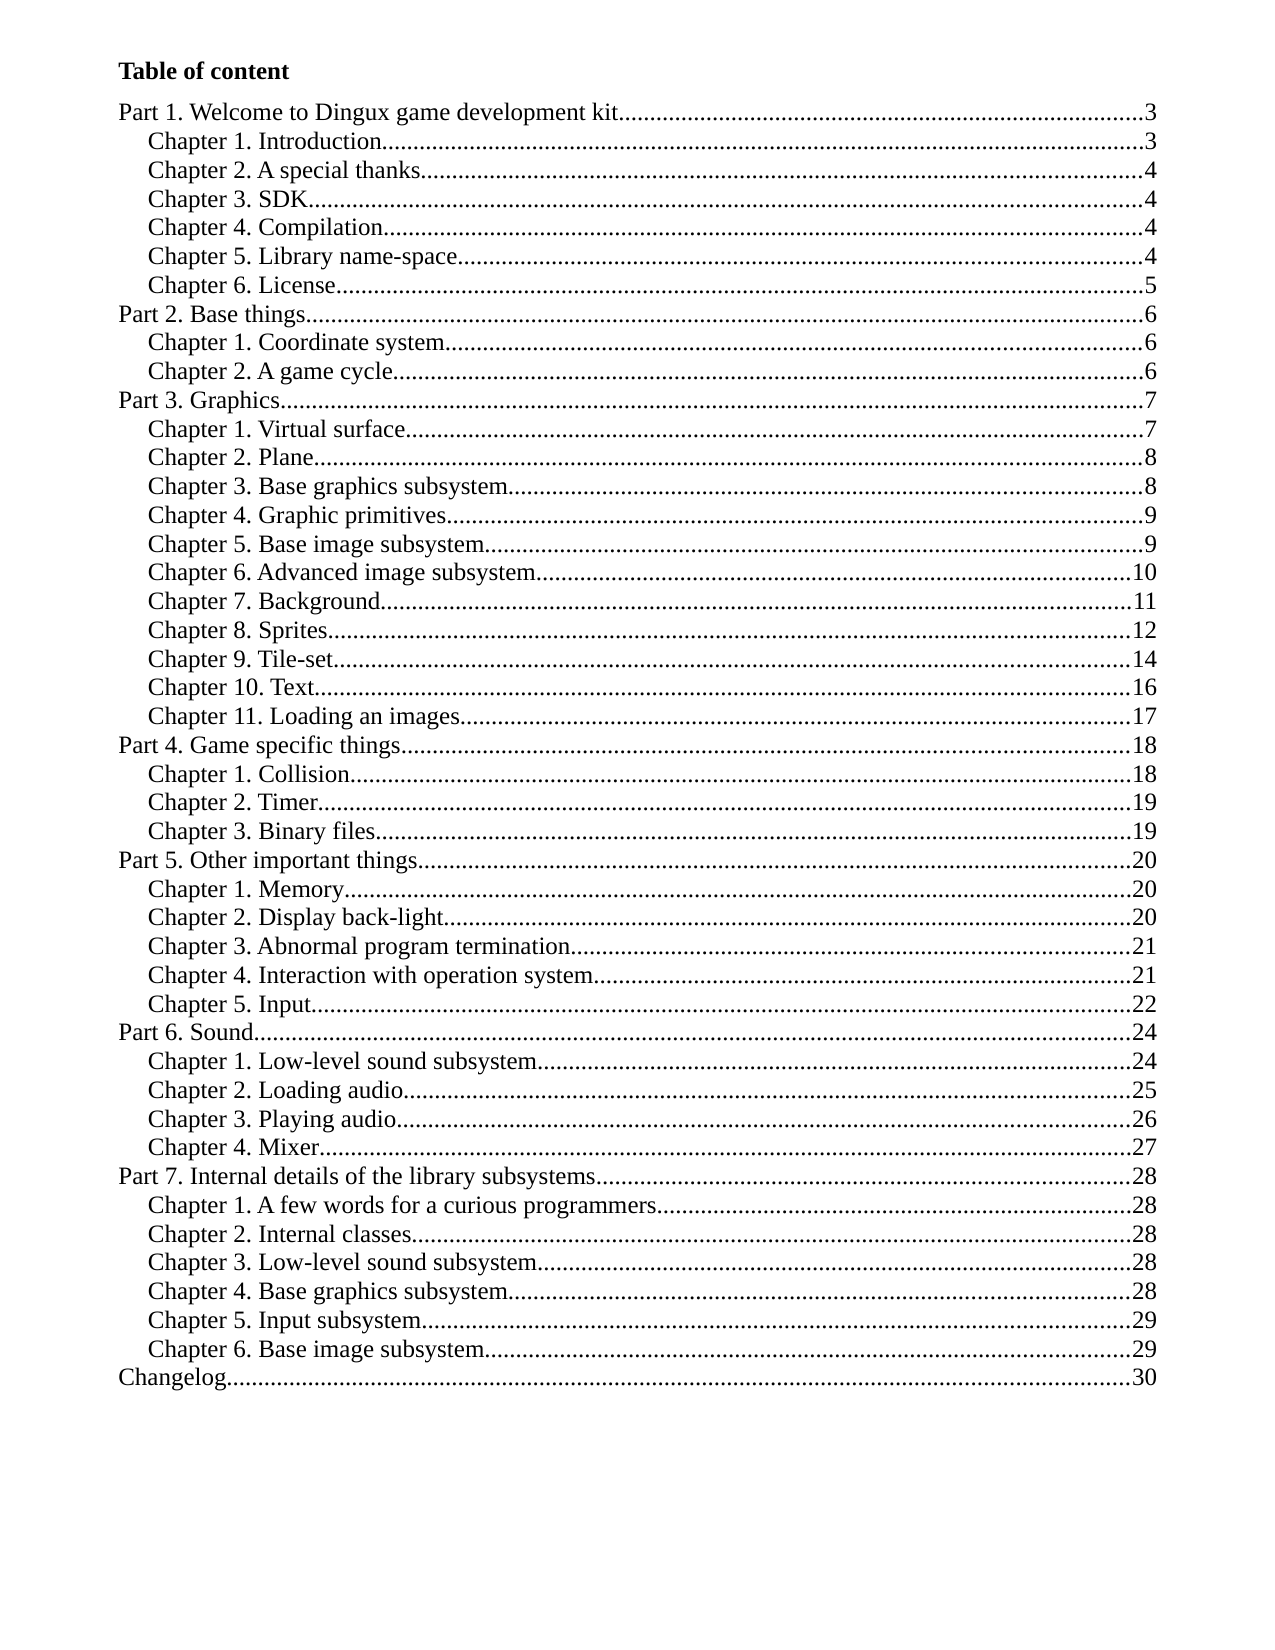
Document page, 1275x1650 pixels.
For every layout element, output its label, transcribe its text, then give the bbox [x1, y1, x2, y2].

text Chapter 6. Base image subsystem 29 [148, 1334, 1157, 1362]
text Chapter 5. Input 22 [148, 989, 1157, 1017]
text Chapter 3. SDK 4 [148, 184, 1157, 212]
text Chapter 1. Memory 20 [148, 874, 1157, 902]
text Chapter 2. Internal classes 28 [148, 1219, 1157, 1247]
text Chapter 10. Text 16 [148, 672, 1157, 701]
text Chapter 4. Mixer 27 [148, 1132, 1157, 1161]
text Chapter 1. Introduction 3 [148, 126, 1157, 155]
text Chapter 6. Advanced image subsystem 10 [148, 557, 1157, 586]
text Chapter 11. Loading an images 17 [148, 701, 1157, 730]
text Chapter 2. Plane 8 [148, 442, 1157, 471]
text Chapter 8. Sprites 12 [148, 615, 1157, 644]
text Chapter 1. Virtual surface 7 [148, 414, 1157, 442]
subtitle Table of content [118, 56, 1157, 85]
text Chapter 3. Playing audio 26 [148, 1104, 1157, 1132]
text Chapter 9. Tile-set 14 [148, 644, 1157, 672]
text Chapter 3. Low-level sound subsystem 28 [148, 1247, 1157, 1276]
text Chapter 1. Low-level sound subsystem 24 [148, 1046, 1157, 1075]
text Part 5. Other important things 20 [118, 845, 1157, 874]
text Chapter 2. A special thanks 4 [148, 155, 1157, 184]
text Chapter 1. A few words for a curious programmers 28 [148, 1190, 1157, 1219]
text Chapter 5. Base image subsystem 9 [148, 529, 1157, 557]
text Chapter 4. Interaction with operation system 21 [148, 960, 1157, 989]
text Part 1. Welcome to Dingux game development kit 3 [118, 97, 1157, 126]
text Chapter 4. Base graphics subsystem 28 [148, 1276, 1157, 1305]
text Chapter 5. Library name-space 4 [148, 241, 1157, 270]
text Part 6. Sound 24 [118, 1017, 1157, 1046]
text Part 7. Internal details of the library subsystems 28 [118, 1161, 1157, 1190]
text Chapter 5. Input subsystem 29 [148, 1305, 1157, 1334]
text Chapter 2. A game cycle 6 [148, 356, 1157, 385]
text Chapter 3. Abnormal program termination 21 [148, 931, 1157, 960]
text Chapter 2. Display back-light 20 [148, 902, 1157, 931]
text Chapter 3. Base graphics subsystem 8 [148, 471, 1157, 500]
text Part 3. Graphics 7 [118, 385, 1157, 414]
text Changelog 30 [118, 1362, 1157, 1391]
text Chapter 4. Graphic primitives 9 [148, 500, 1157, 529]
text Chapter 2. Timer 19 [148, 787, 1157, 816]
text Chapter 2. Loading audio 25 [148, 1075, 1157, 1104]
text Chapter 4. Compilation 4 [148, 212, 1157, 241]
text Part 4. Game specific things 18 [118, 730, 1157, 759]
text Chapter 3. Binary files 19 [148, 816, 1157, 845]
text Chapter 1. Collision 18 [148, 759, 1157, 787]
text Chapter 6. License 5 [148, 270, 1157, 299]
text Chapter 1. Coordinate system 6 [148, 327, 1157, 356]
text Chapter 7. Background 11 [148, 586, 1157, 615]
text Part 2. Base things 6 [118, 299, 1157, 327]
